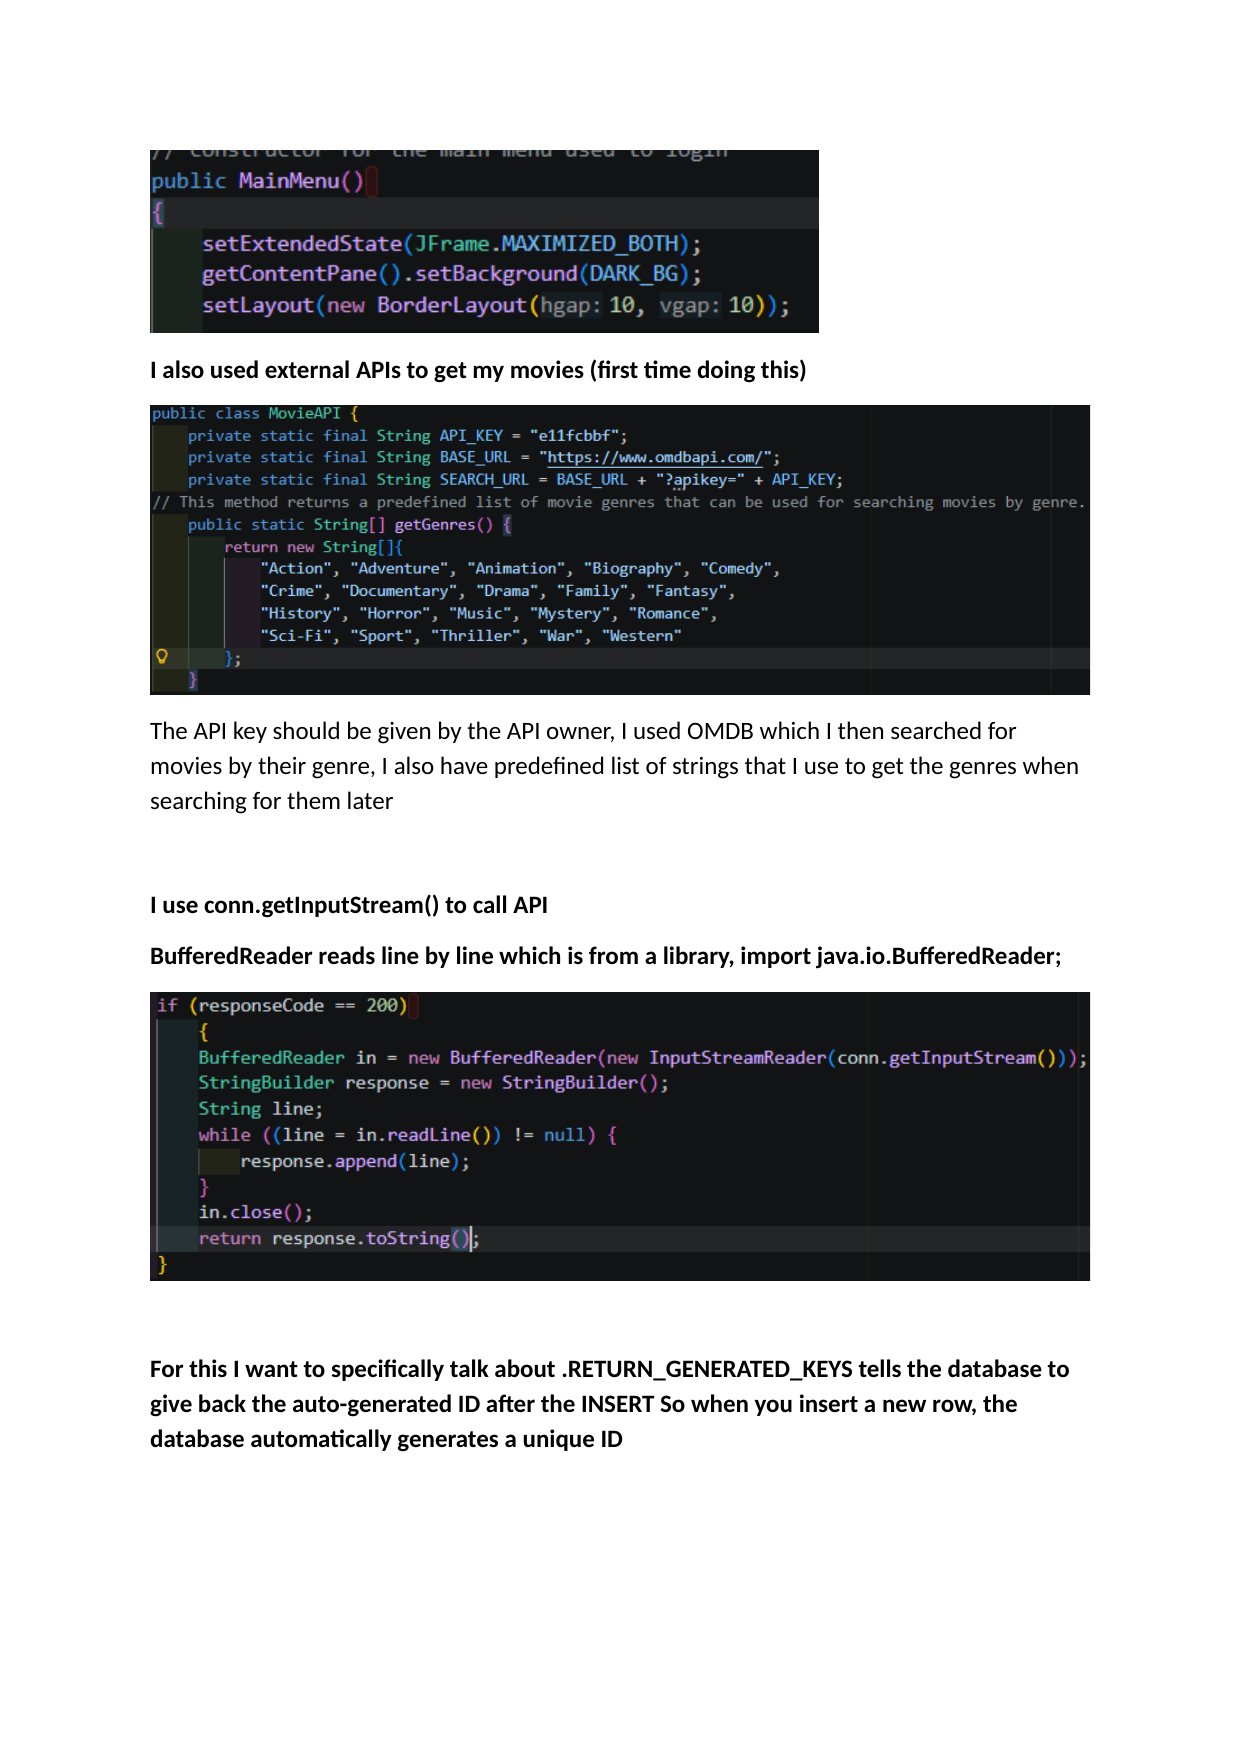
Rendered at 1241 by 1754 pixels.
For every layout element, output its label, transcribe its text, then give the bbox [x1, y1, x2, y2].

text BufferedReader reads line by line which is from a library, import java.io.BufferedReader; [150, 941, 1090, 971]
text I use conn.getInputStream() to call API [150, 889, 1090, 919]
text The API key should be given by the API owner, I used OMDB which I then searched for movies by their genre, I also have predefined list of strings that I use to get the genres when searching for them later [150, 716, 1090, 816]
text For this I want to specifically talk about .RETURN_GENERATED_KEYS tells the database to give back the auto-generated ID after the INSERT So when you insert a new row, the database automatically generates a unique ID [150, 1353, 1090, 1454]
text I also used external APIs to get my movies (first time doing this) [150, 354, 1090, 384]
